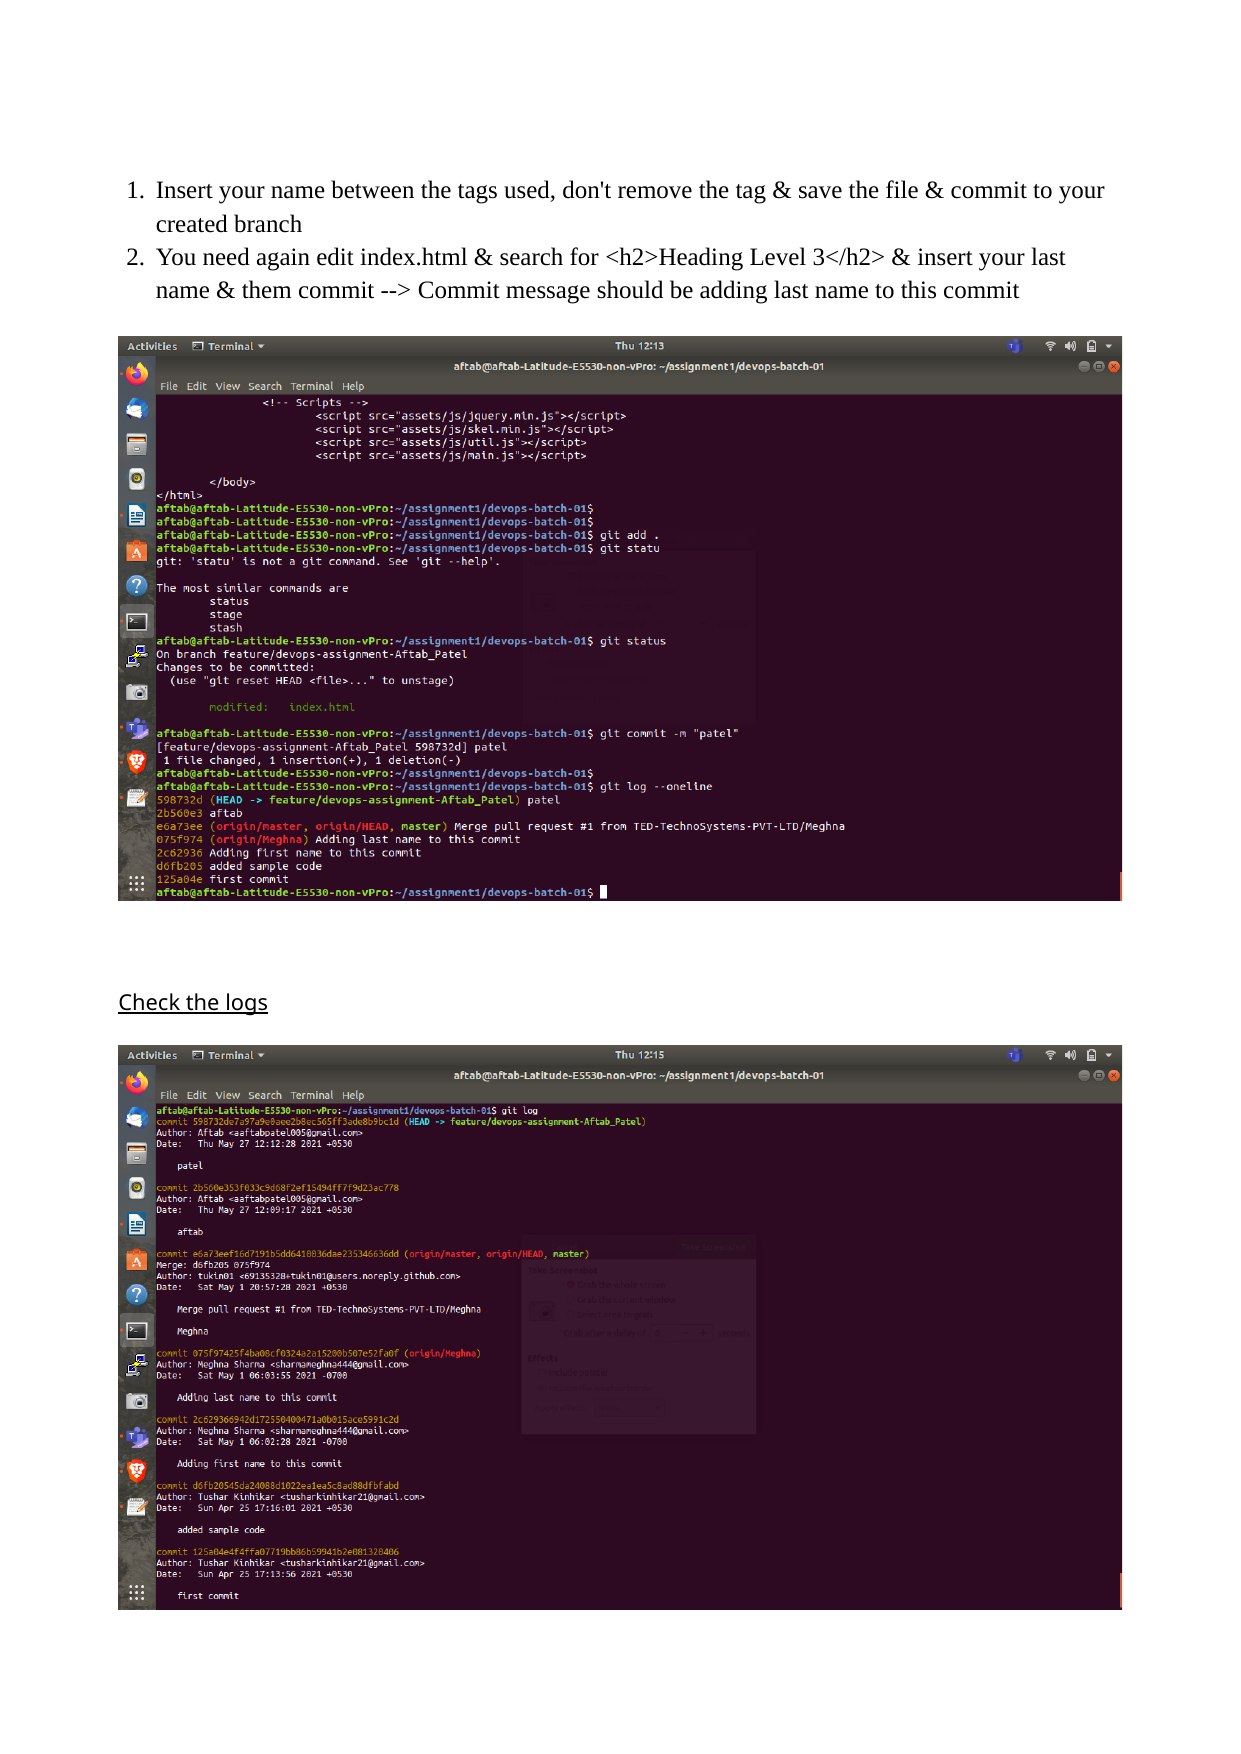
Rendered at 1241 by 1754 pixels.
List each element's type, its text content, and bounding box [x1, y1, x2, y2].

list Insert your name between the tags used, don't remove the tag & save the file & commit to your created branch [156, 176, 1122, 237]
picture [118, 1045, 1123, 1610]
list You need again edit index.html & search for <h2>Heading Level 3</h2> & insert your last name & them commit --> Commit message should be adding last name to this commit [156, 242, 1122, 303]
text Check the logs [118, 987, 1122, 1017]
picture [118, 336, 1123, 901]
